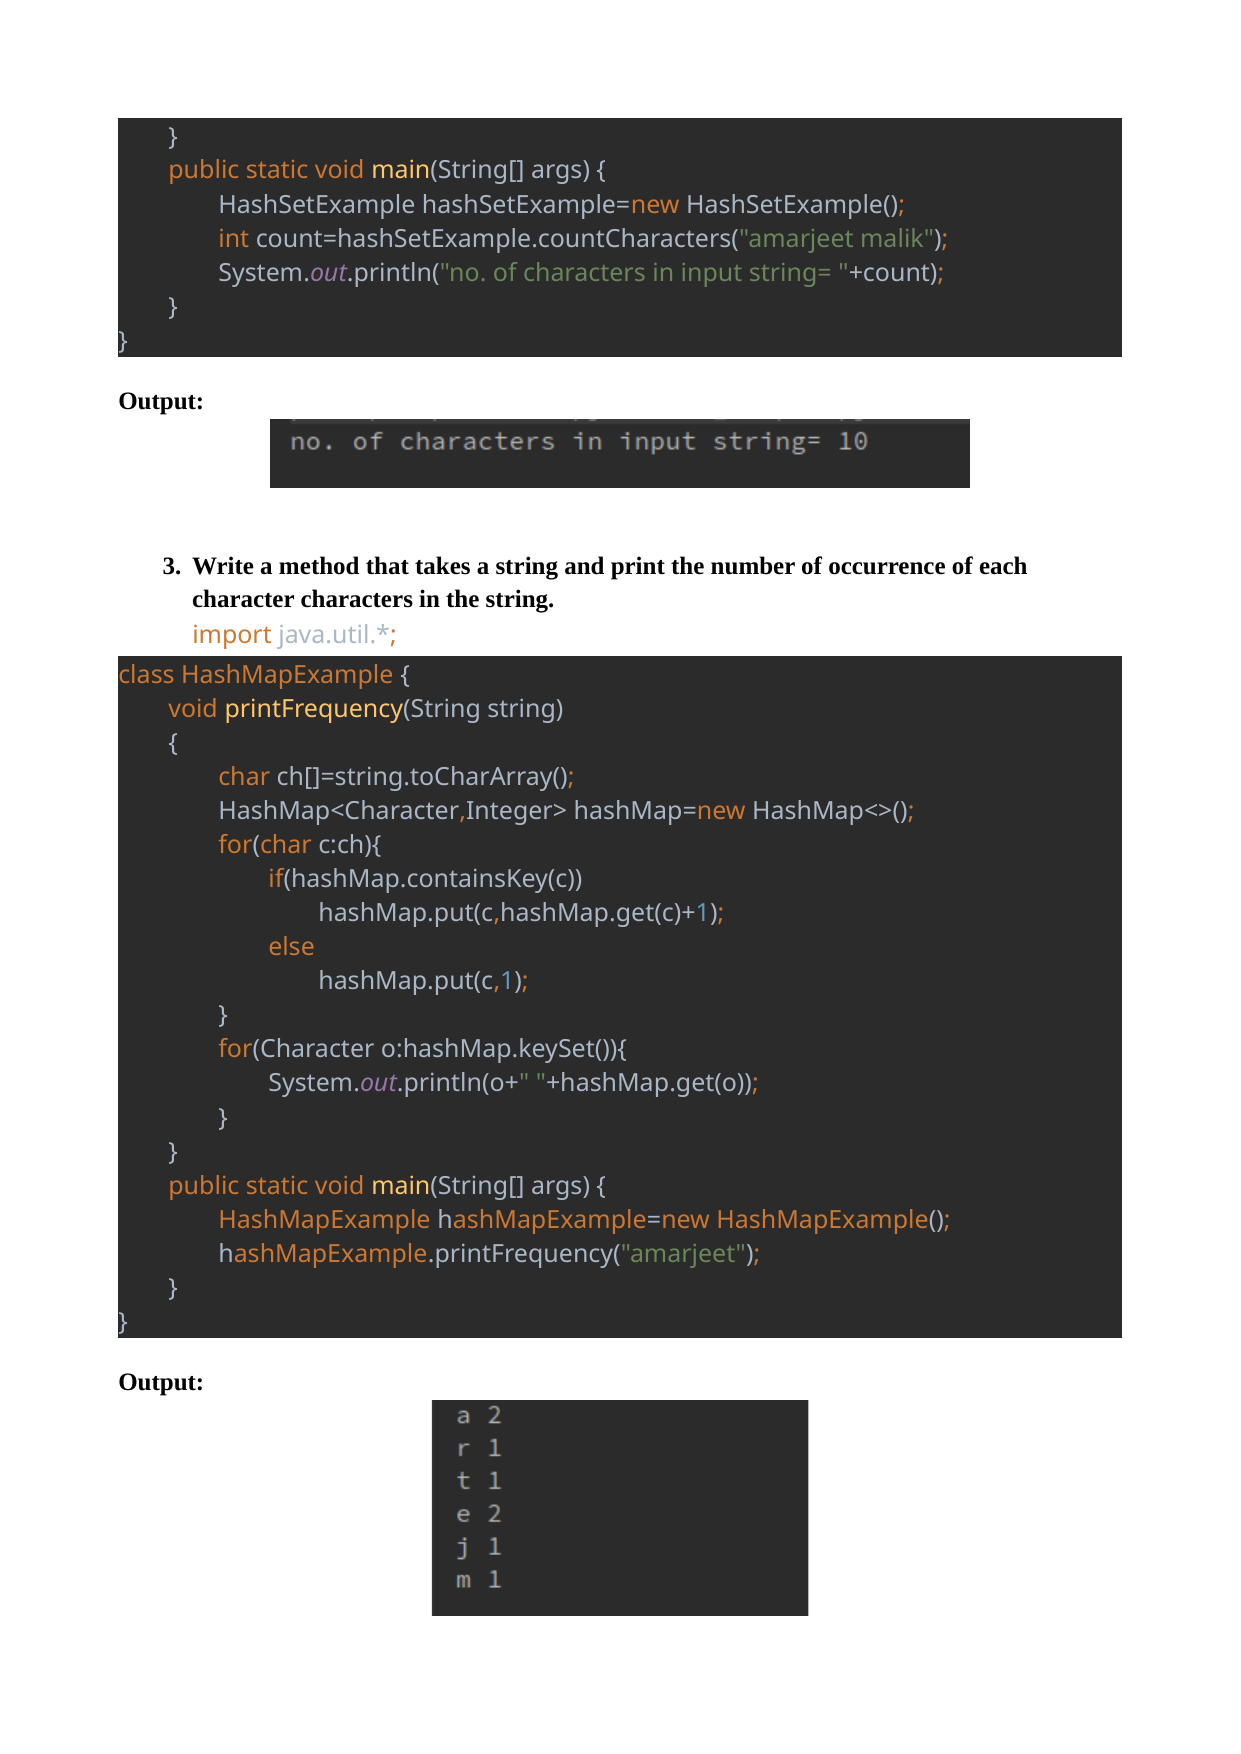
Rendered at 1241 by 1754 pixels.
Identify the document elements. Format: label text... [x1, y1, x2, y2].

text else [118, 929, 1122, 963]
text System.out.println("no. of characters in input string= "+count); [118, 254, 1122, 288]
text HashSetExample hashSetExample=new HashSetExample(); [118, 186, 1122, 220]
picture [270, 419, 970, 488]
text } [118, 1133, 1122, 1167]
text } [118, 1099, 1122, 1133]
text hashMap.put(c,1); [118, 963, 1122, 997]
text public static void main(String[] args) { [118, 1167, 1122, 1201]
text } [118, 1303, 1122, 1338]
text if(hashMap.containsKey(c)) [118, 861, 1122, 895]
text System.out.println(o+" "+hashMap.get(o)); [118, 1065, 1122, 1099]
text HashMap<Character,Integer> hashMap=new HashMap<>(); [118, 793, 1122, 827]
text hashMap.put(c,hashMap.get(c)+1); [118, 895, 1122, 929]
text { [118, 724, 1122, 758]
text public static void main(String[] args) { [118, 152, 1122, 186]
picture [431, 1400, 809, 1616]
text for(Character o:hashMap.keySet()){ [118, 1031, 1122, 1065]
text HashMapExample hashMapExample=new HashMapExample(); [118, 1201, 1122, 1235]
text } [118, 997, 1122, 1031]
text void printFrequency(String string) [118, 690, 1122, 724]
text } [118, 288, 1122, 322]
list Write a method that takes a string and print the number of occurrence of each character characters in the string. [162, 551, 1122, 613]
text Output: [118, 386, 1122, 415]
text hashMapExample.printFrequency("amarjeet"); [118, 1235, 1122, 1269]
text } [118, 118, 1122, 152]
text } [118, 322, 1122, 357]
text for(char c:ch){ [118, 827, 1122, 861]
text class HashMapExample { [118, 656, 1122, 690]
text int count=hashSetExample.countCharacters("amarjeet malik"); [118, 220, 1122, 254]
text Output: [118, 1367, 1122, 1396]
text import java.util.*; [118, 617, 1122, 651]
text char ch[]=string.toCharArray(); [118, 758, 1122, 793]
text } [118, 1269, 1122, 1303]
